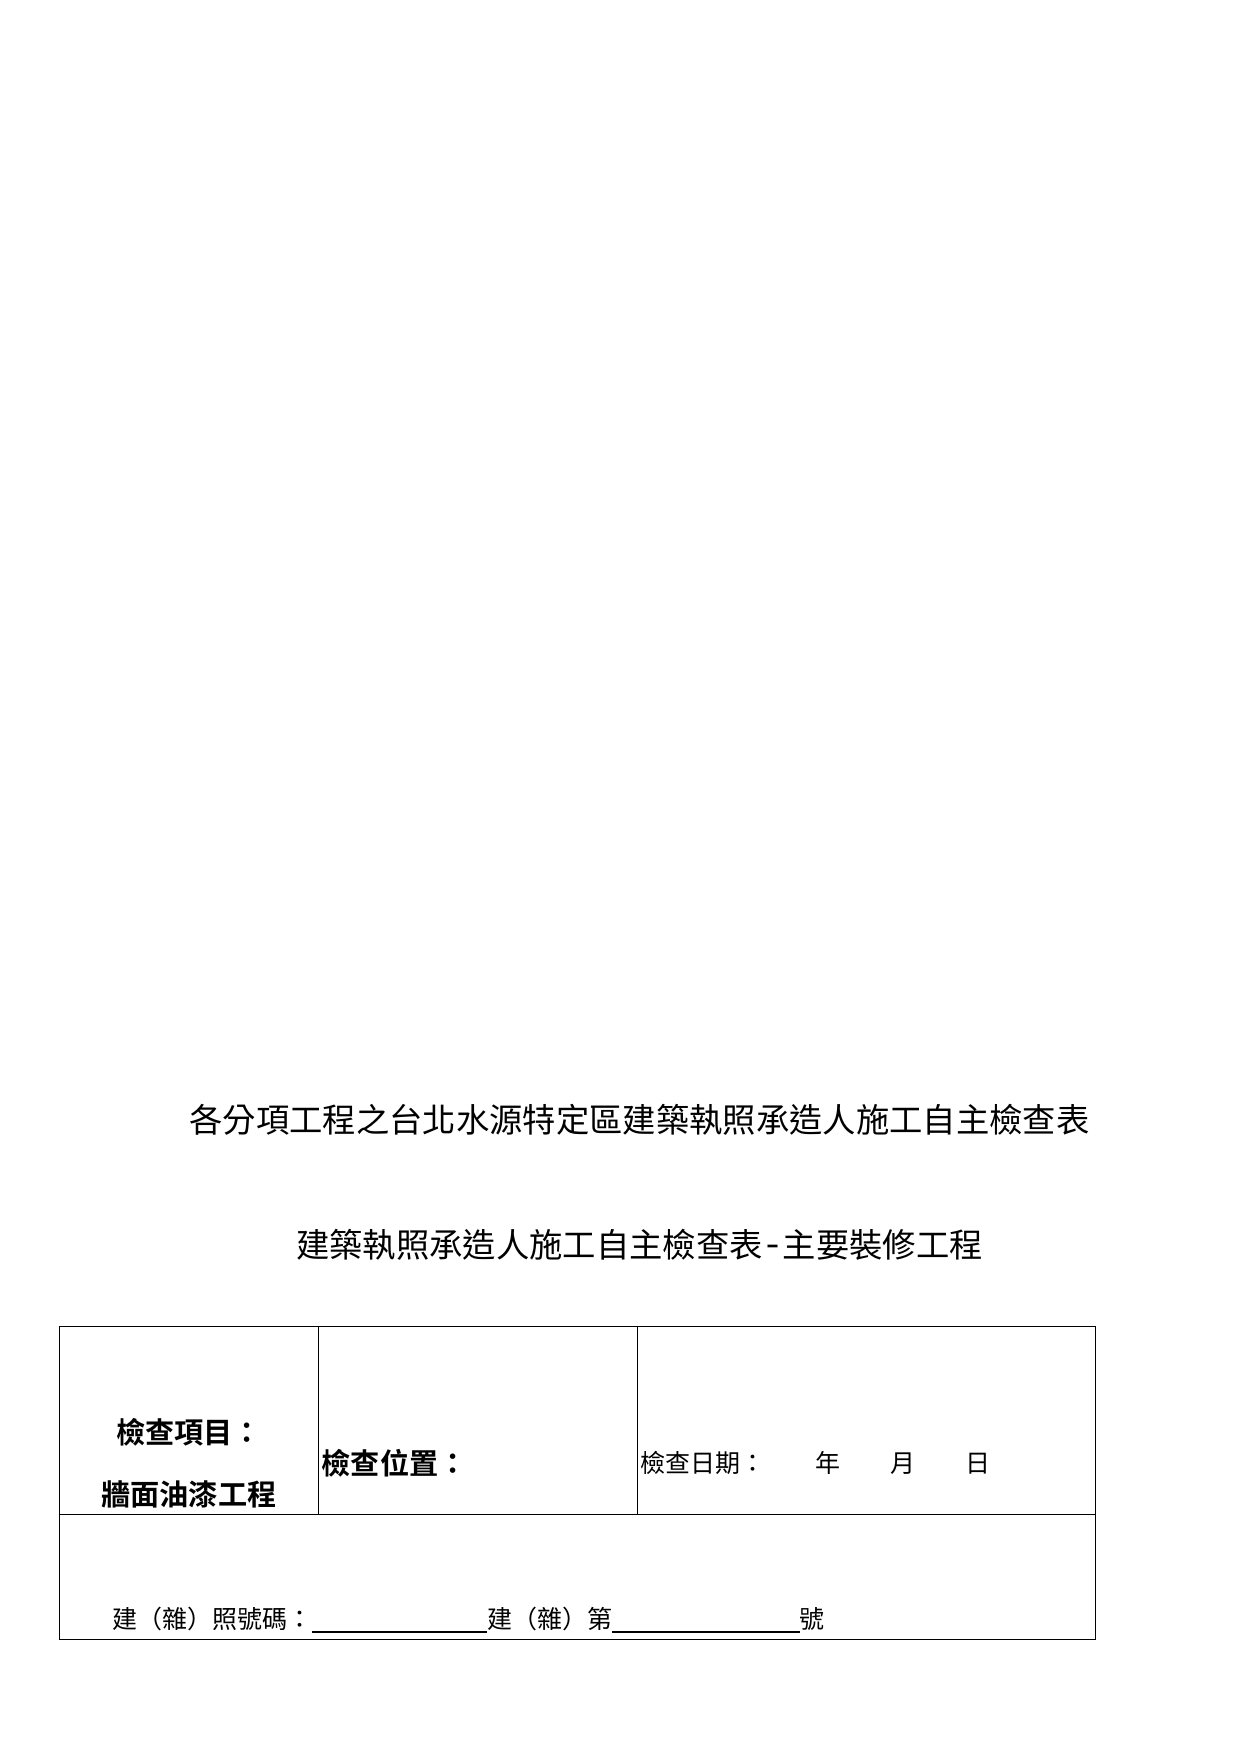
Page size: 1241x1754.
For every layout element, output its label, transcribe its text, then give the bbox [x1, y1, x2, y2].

table_header 檢查位置： [319, 1327, 637, 1514]
table_header 檢查項目： 牆面油漆工程 [60, 1327, 318, 1514]
text 各分項工程之台北水源特定區建築執照承造人施工自主檢查表 [103, 1076, 1175, 1139]
table_cell 建（雜）照號碼： 建（雜）第 號 [60, 1515, 1095, 1639]
text 建築執照承造人施工自主檢查表-主要裝修工程 [103, 1201, 1175, 1264]
table_header 檢查日期： 年 月 日 [638, 1327, 1095, 1514]
